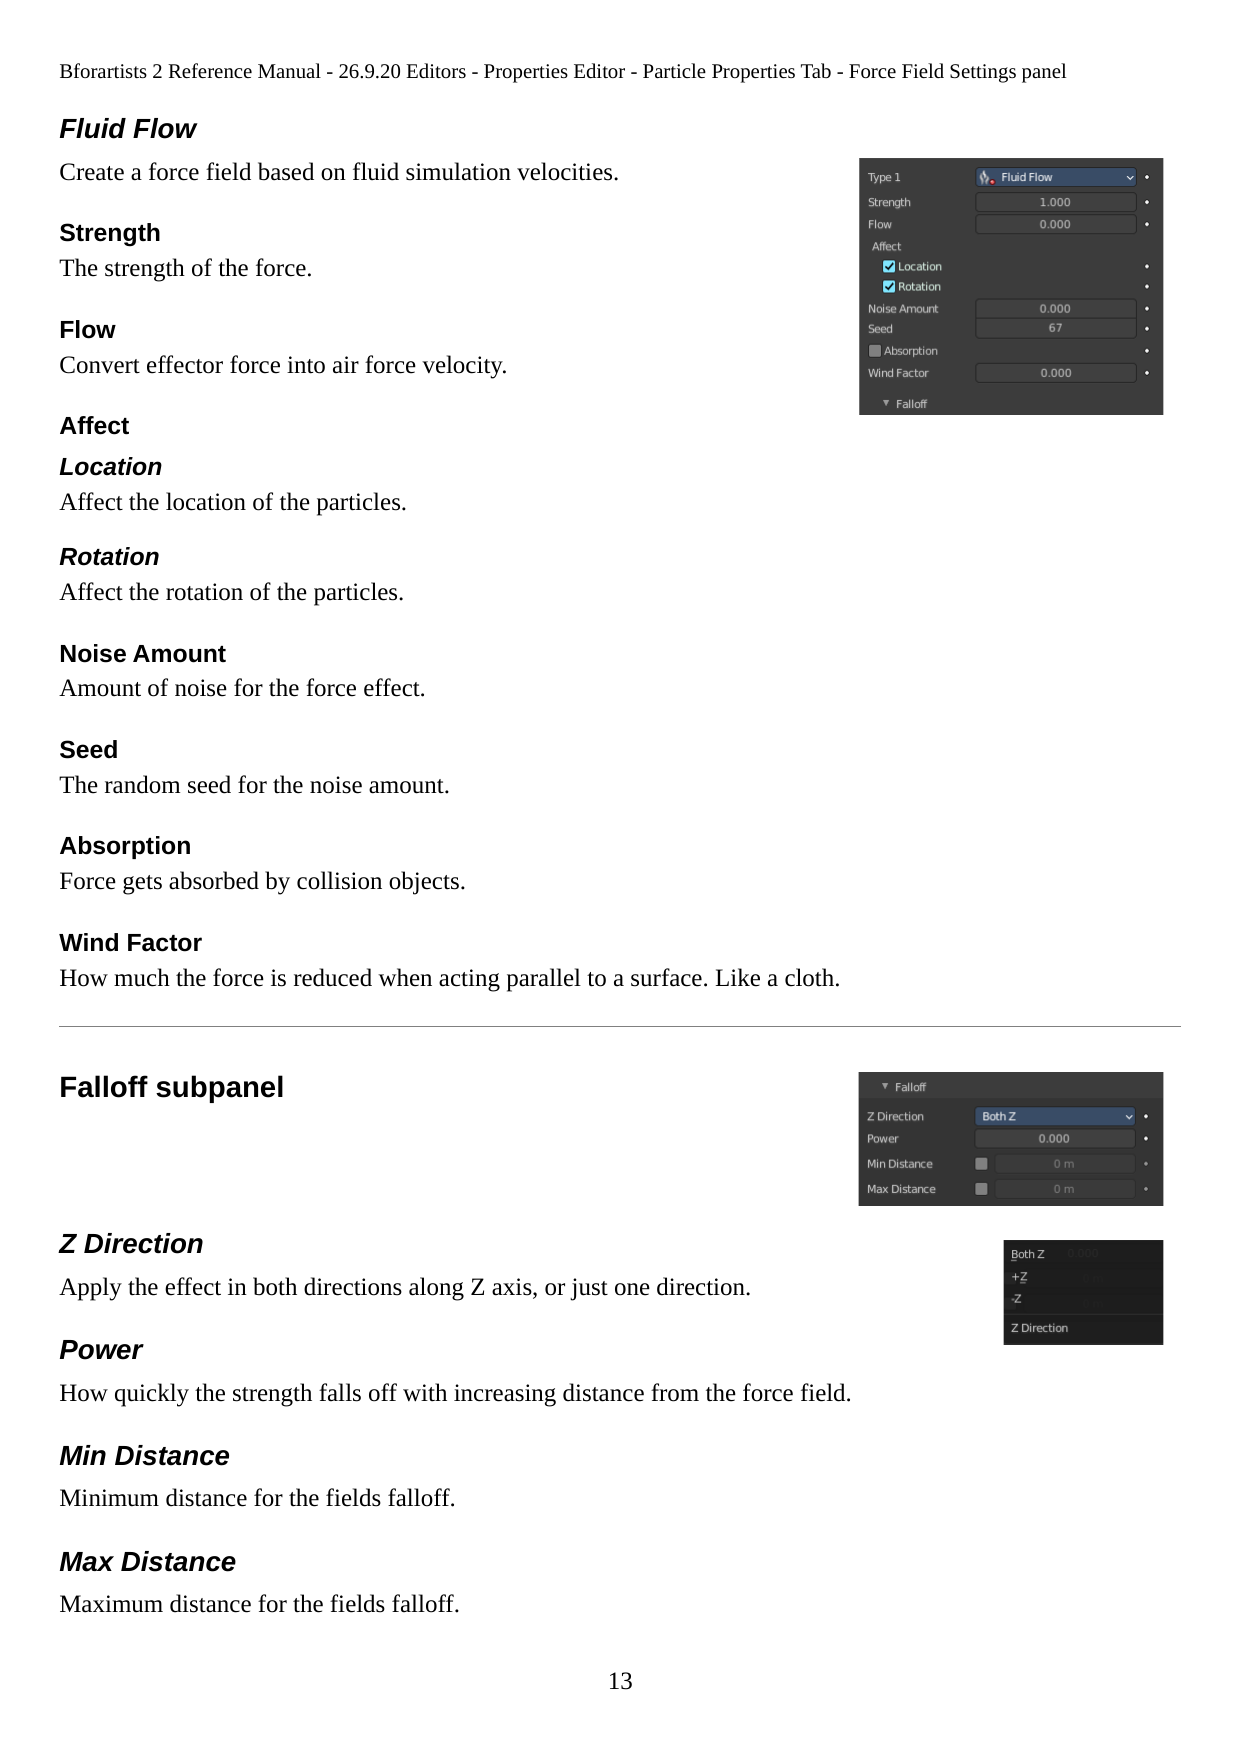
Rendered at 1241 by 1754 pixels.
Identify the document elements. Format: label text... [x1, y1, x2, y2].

subtitle Flow [59, 315, 859, 343]
subtitle Absorption [59, 831, 1181, 860]
subtitle Wind Factor [59, 928, 1181, 956]
subtitle Noise Amount [59, 639, 1181, 667]
subtitle Max Distance [59, 1545, 1181, 1577]
subtitle Affect [59, 411, 1181, 440]
text Maximum distance for the fields falloff. [59, 1589, 1181, 1618]
text Convert effector force into air force velocity. [59, 350, 859, 378]
text Create a force field based on fluid simulation velocities. [59, 157, 1181, 186]
subtitle Power [59, 1333, 1181, 1365]
subtitle Strength [59, 218, 859, 247]
subtitle Falloff subpanel [59, 1070, 1181, 1104]
subtitle Fluid Flow [59, 113, 1181, 144]
text Amount of noise for the force effect. [59, 673, 1181, 702]
subtitle Seed [59, 735, 1181, 764]
text Apply the effect in both directions along Z axis, or just one direction. [59, 1272, 1003, 1300]
text Minimum distance for the fields falloff. [59, 1483, 1181, 1512]
text How quickly the strength falls off with increasing distance from the force field. [59, 1378, 1181, 1406]
text Affect the location of the particles. [59, 487, 1181, 516]
text Affect the rotation of the particles. [59, 577, 1181, 606]
subtitle Rotation [59, 542, 1181, 571]
subtitle [1164, 218, 1181, 247]
picture [859, 158, 1164, 415]
subtitle Location [59, 452, 1181, 481]
text How much the force is reduced when acting parallel to a surface. Like a cloth. [59, 963, 1181, 991]
subtitle Z Direction [59, 1227, 1181, 1259]
subtitle Min Distance [59, 1439, 1181, 1471]
subtitle [1164, 315, 1181, 343]
picture [858, 1072, 1164, 1206]
text The random seed for the noise amount. [59, 770, 1181, 799]
text Force gets absorbed by collision objects. [59, 866, 1181, 895]
picture [1003, 1240, 1164, 1345]
text The strength of the force. [59, 253, 859, 282]
